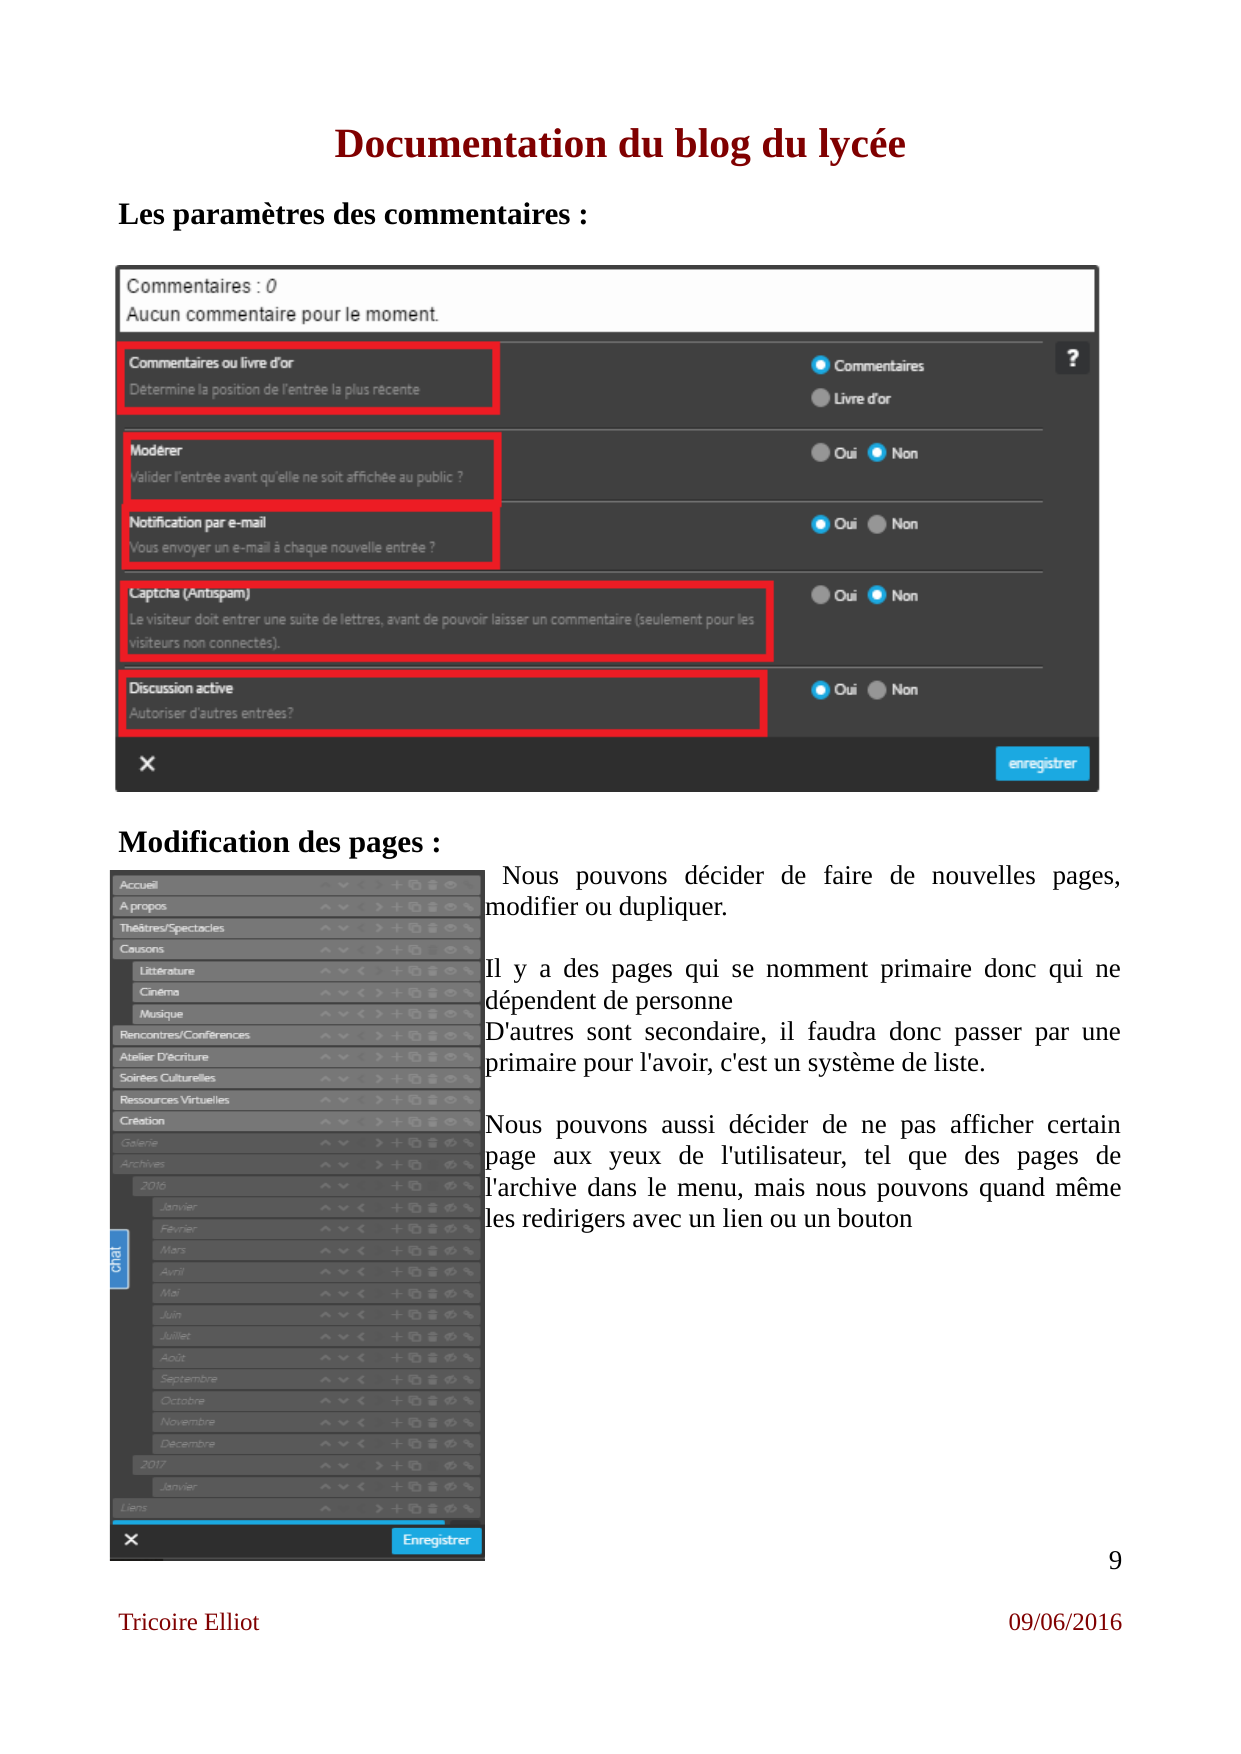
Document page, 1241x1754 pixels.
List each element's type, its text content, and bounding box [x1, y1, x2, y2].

text 9 [118, 1544, 1122, 1576]
text Les paramètres des commentaires : [118, 196, 1122, 231]
picture [109, 870, 485, 1561]
text Nous pouvons décider de faire de nouvelles pages, modifier ou dupliquer. [118, 859, 1122, 921]
text Il y a des pages qui se nomment primaire donc qui ne dépendent de personne [485, 953, 1122, 1015]
text Modification des pages : [118, 823, 1122, 859]
picture [114, 265, 1101, 792]
text Nous pouvons aussi décider de ne pas afficher certain page aux yeux de l'utilisateur, tel que des pages de l'archive dans le menu, mais nous pouvons quand même les redirigers avec un lien ou un bouton [485, 1108, 1122, 1233]
text D'autres sont secondaire, il faudra donc passer par une primaire pour l'avoir, c'est un système de liste. [485, 1015, 1122, 1077]
